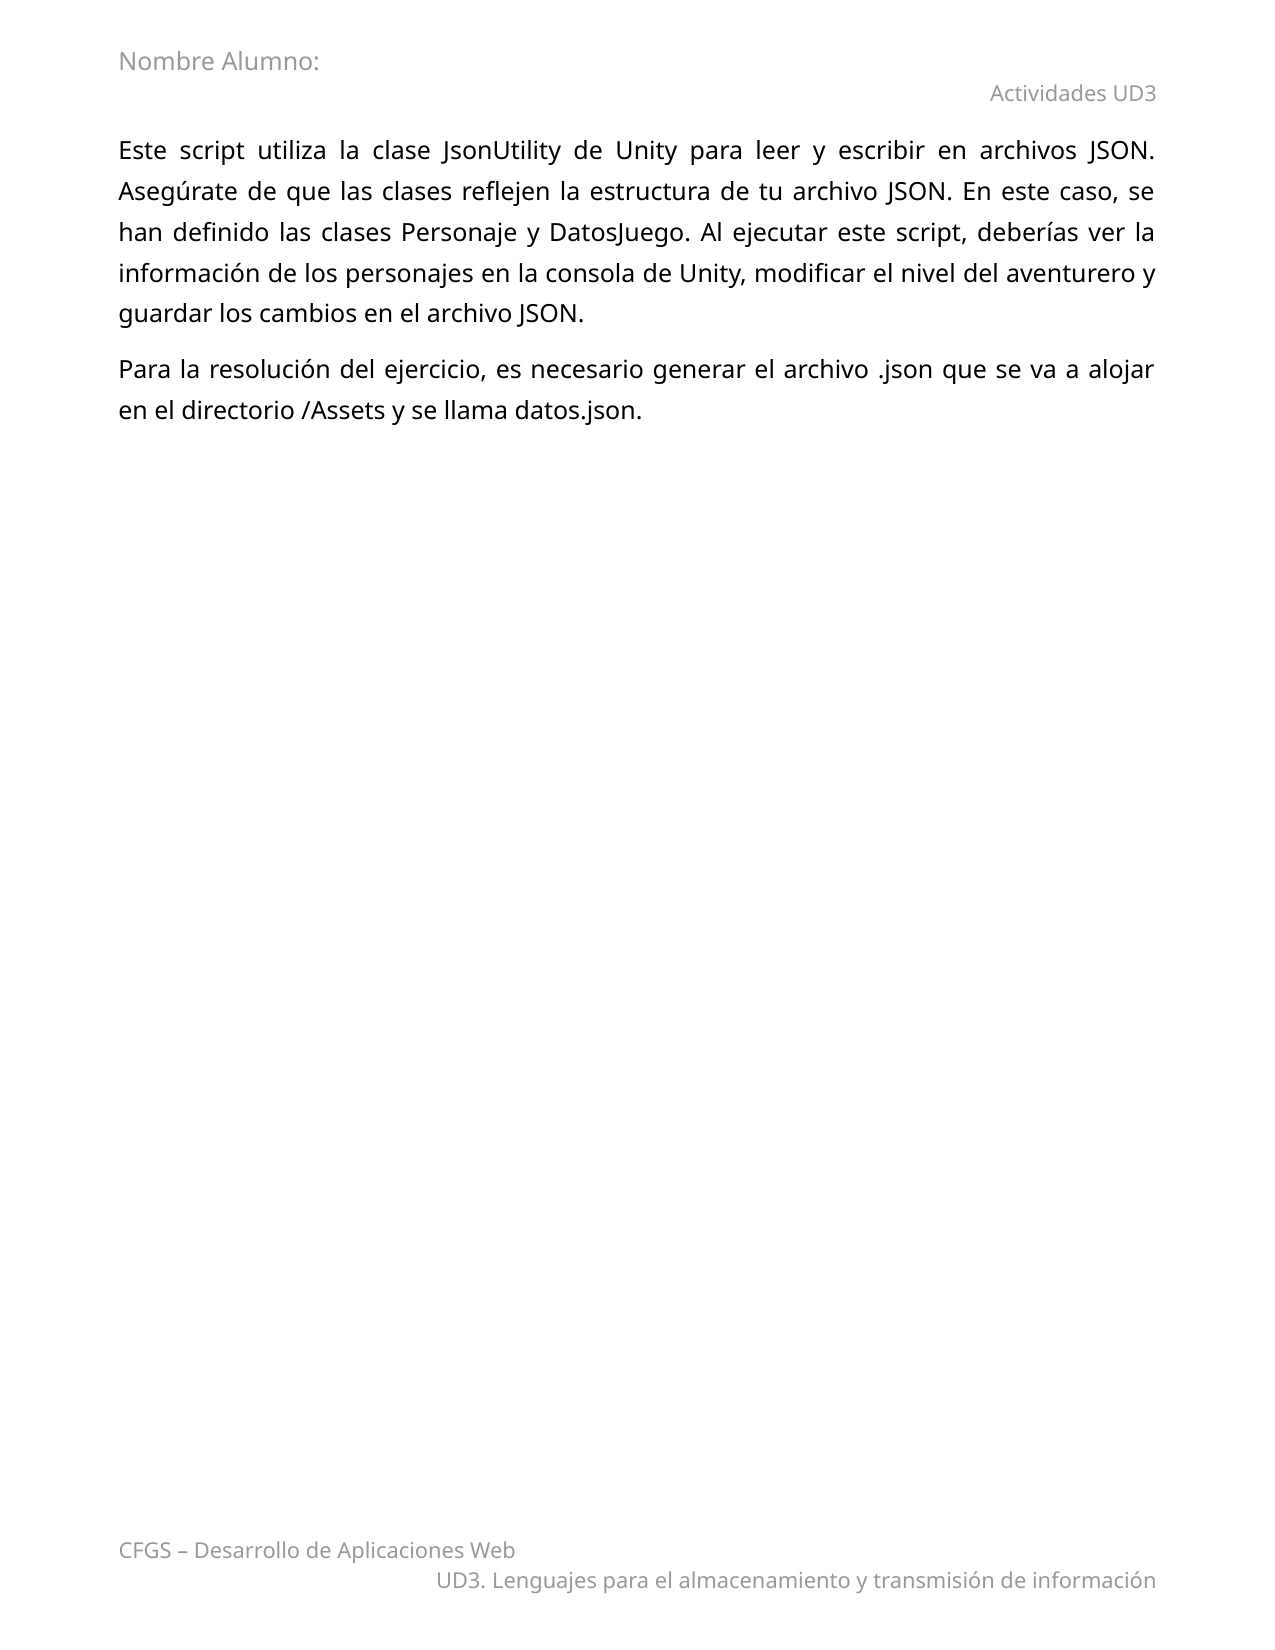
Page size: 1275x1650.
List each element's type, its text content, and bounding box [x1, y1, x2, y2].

text Para la resolución del ejercicio, es necesario generar el archivo .json que se va a alojar en el directorio /Assets y se llama datos.json. [118, 352, 1157, 426]
text Este script utiliza la clase JsonUtility de Unity para leer y escribir en archivos JSON. Asegúrate de que las clases reflejen la estructura de tu archivo JSON. En este caso, se han definido las clases Personaje y DatosJuego. Al ejecutar este script, deberías ver la información de los personajes en la consola de Unity, modificar el nivel del aventurero y guardar los cambios en el archivo JSON. [118, 133, 1157, 330]
